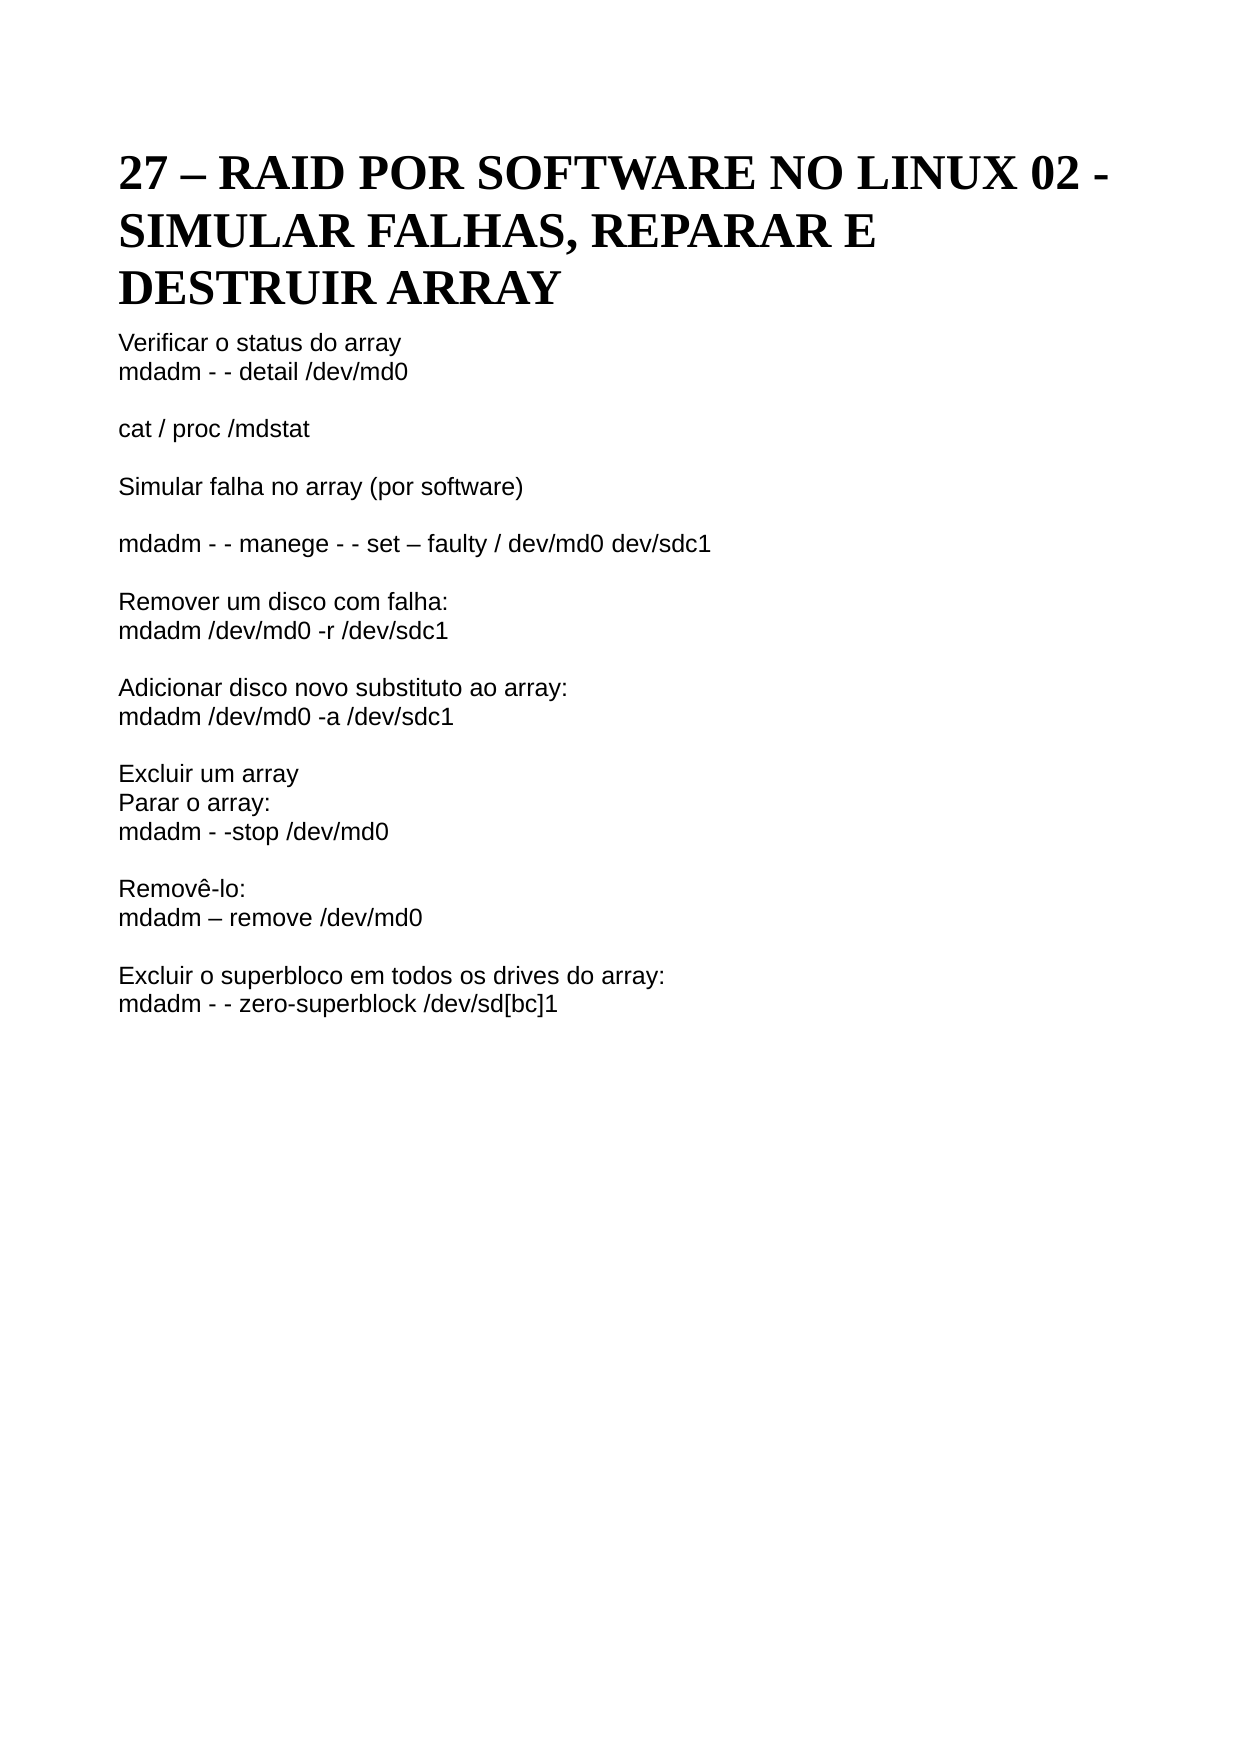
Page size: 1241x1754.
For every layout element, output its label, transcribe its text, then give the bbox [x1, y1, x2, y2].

text cat / proc /mdstat [118, 414, 1122, 443]
text mdadm - - zero-superblock /dev/sd[bc]1 [118, 989, 1122, 1018]
text Simular falha no array (por software) [118, 472, 1122, 501]
text Removê-lo: [118, 874, 1122, 903]
text mdadm /dev/md0 -a /dev/sdc1 [118, 702, 1122, 731]
text Remover um disco com falha: [118, 587, 1122, 616]
text mdadm - - detail /dev/md0 [118, 357, 1122, 386]
text mdadm - -stop /dev/md0 [118, 817, 1122, 846]
text mdadm - - manege - - set – faulty / dev/md0 dev/sdc1 [118, 529, 1122, 558]
text Parar o array: [118, 788, 1122, 817]
subtitle 27 – RAID POR SOFTWARE NO LINUX 02 - SIMULAR FALHAS, REPARAR E DESTRUIR ARRAY [118, 143, 1122, 316]
text Verificar o status do array [118, 328, 1122, 357]
text mdadm – remove /dev/md0 [118, 903, 1122, 932]
text Excluir o superbloco em todos os drives do array: [118, 961, 1122, 989]
text Adicionar disco novo substituto ao array: [118, 673, 1122, 702]
text Excluir um array [118, 759, 1122, 788]
text mdadm /dev/md0 -r /dev/sdc1 [118, 616, 1122, 644]
